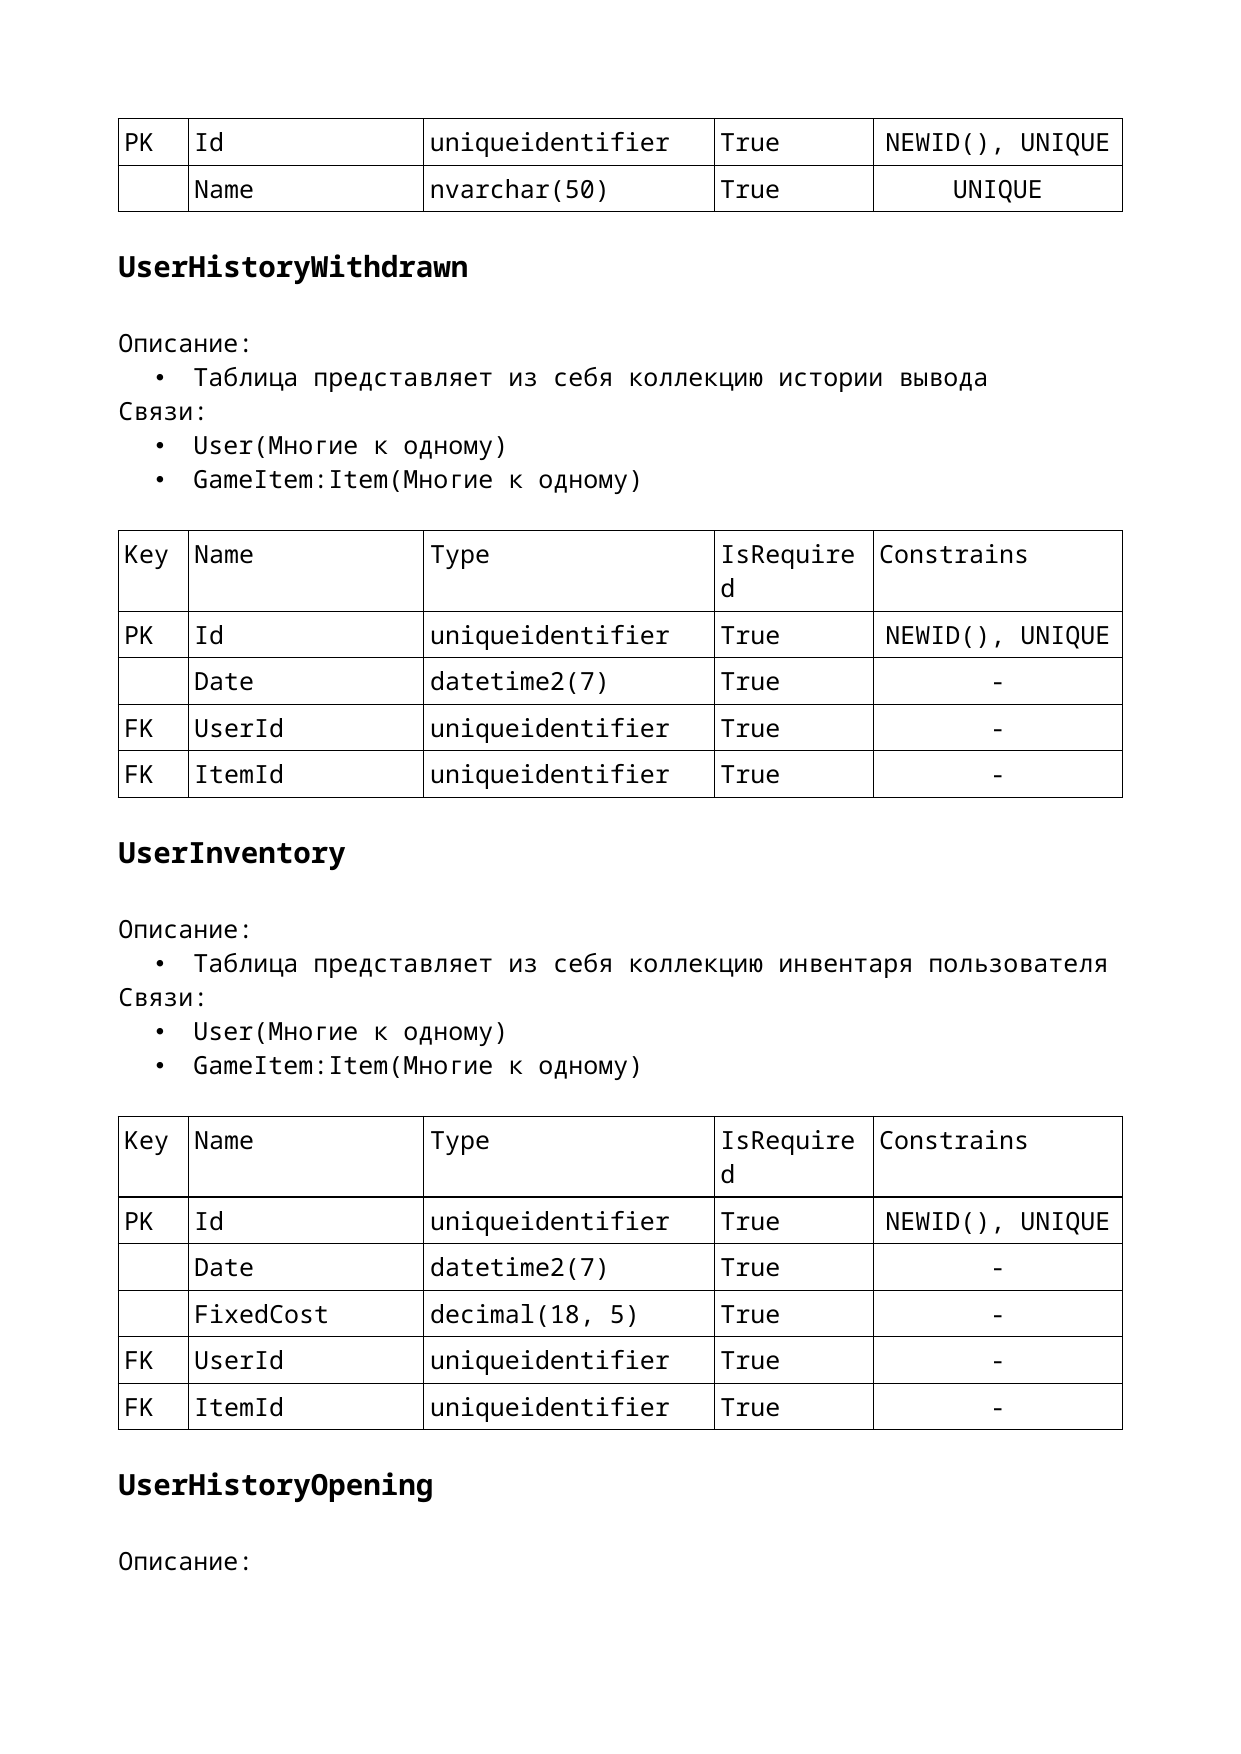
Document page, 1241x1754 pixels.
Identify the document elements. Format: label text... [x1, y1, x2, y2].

text Описание: [118, 911, 1122, 946]
text Описание: [118, 326, 1122, 360]
table_cell FK [119, 705, 188, 750]
table_cell Id [189, 612, 423, 657]
text Описание: [118, 1544, 1122, 1578]
table_header Name [189, 531, 423, 611]
table_cell uniqueidentifier [424, 1198, 714, 1243]
list Таблица представляет из себя коллекцию инвентаря пользователя [156, 946, 1122, 979]
text Связи: [118, 979, 1122, 1014]
table_cell True [715, 166, 873, 211]
list GameItem:Item(Многие к одному) [156, 1048, 1122, 1082]
table_cell True [715, 612, 873, 657]
table_cell True [715, 751, 873, 797]
table_cell Id [189, 119, 423, 165]
table_cell True [715, 1337, 873, 1383]
text UserHistoryWithdrawn [118, 246, 1122, 286]
table_cell PK [119, 612, 188, 657]
table_cell datetime2(7) [424, 1244, 714, 1289]
table_cell ItemId [189, 751, 423, 797]
table_header Type [424, 531, 714, 611]
table_cell uniqueidentifier [424, 1337, 714, 1383]
list User(Многие к одному) [156, 428, 1122, 462]
table_cell True [715, 705, 873, 750]
table_cell Id [189, 1198, 423, 1243]
table_header Key [119, 1117, 188, 1196]
table_header IsRequired [715, 1117, 873, 1196]
table_cell - [874, 658, 1122, 704]
table_cell uniqueidentifier [424, 1384, 714, 1429]
list Таблица представляет из себя коллекцию истории вывода [156, 360, 1122, 394]
table_header Type [424, 1117, 714, 1196]
table_cell uniqueidentifier [424, 705, 714, 750]
table_cell PK [119, 1198, 188, 1243]
table_cell [119, 1244, 188, 1289]
table_cell Name [189, 166, 423, 211]
text UserInventory [118, 832, 1122, 872]
table_cell True [715, 658, 873, 704]
table_header Name [189, 1117, 423, 1196]
text Связи: [118, 394, 1122, 428]
table_cell Date [189, 1244, 423, 1289]
table_cell FK [119, 751, 188, 797]
table_cell UserId [189, 705, 423, 750]
table_cell [119, 1291, 188, 1336]
text UserHistoryOpening [118, 1464, 1122, 1504]
table_cell - [874, 751, 1122, 797]
table_cell NEWID(), UNIQUE [874, 119, 1122, 165]
table_cell FK [119, 1384, 188, 1429]
table_cell nvarchar(50) [424, 166, 714, 211]
table_cell True [715, 1291, 873, 1336]
table_cell datetime2(7) [424, 658, 714, 704]
table_cell UNIQUE [874, 166, 1122, 211]
list User(Многие к одному) [156, 1014, 1122, 1048]
table_cell True [715, 1198, 873, 1243]
table_cell True [715, 119, 873, 165]
table_cell - [874, 1244, 1122, 1289]
table_cell NEWID(), UNIQUE [874, 612, 1122, 657]
table_cell Date [189, 658, 423, 704]
list GameItem:Item(Многие к одному) [156, 462, 1122, 496]
table_cell True [715, 1384, 873, 1429]
table_cell uniqueidentifier [424, 612, 714, 657]
table_cell [119, 658, 188, 704]
table_cell - [874, 1337, 1122, 1383]
table_cell NEWID(), UNIQUE [874, 1198, 1122, 1243]
table_cell decimal(18, 5) [424, 1291, 714, 1336]
table_header Constrains [874, 531, 1122, 611]
table_cell UserId [189, 1337, 423, 1383]
table_cell - [874, 1384, 1122, 1429]
table_cell FK [119, 1337, 188, 1383]
table_cell PK [119, 119, 188, 165]
table_header Key [119, 531, 188, 611]
table_header Constrains [874, 1117, 1122, 1196]
table_cell ItemId [189, 1384, 423, 1429]
table_cell uniqueidentifier [424, 751, 714, 797]
table_header IsRequired [715, 531, 873, 611]
table_cell [119, 166, 188, 211]
table_cell - [874, 705, 1122, 750]
table_cell FixedCost [189, 1291, 423, 1336]
table_cell - [874, 1291, 1122, 1336]
table_cell True [715, 1244, 873, 1289]
table_cell uniqueidentifier [424, 119, 714, 165]
